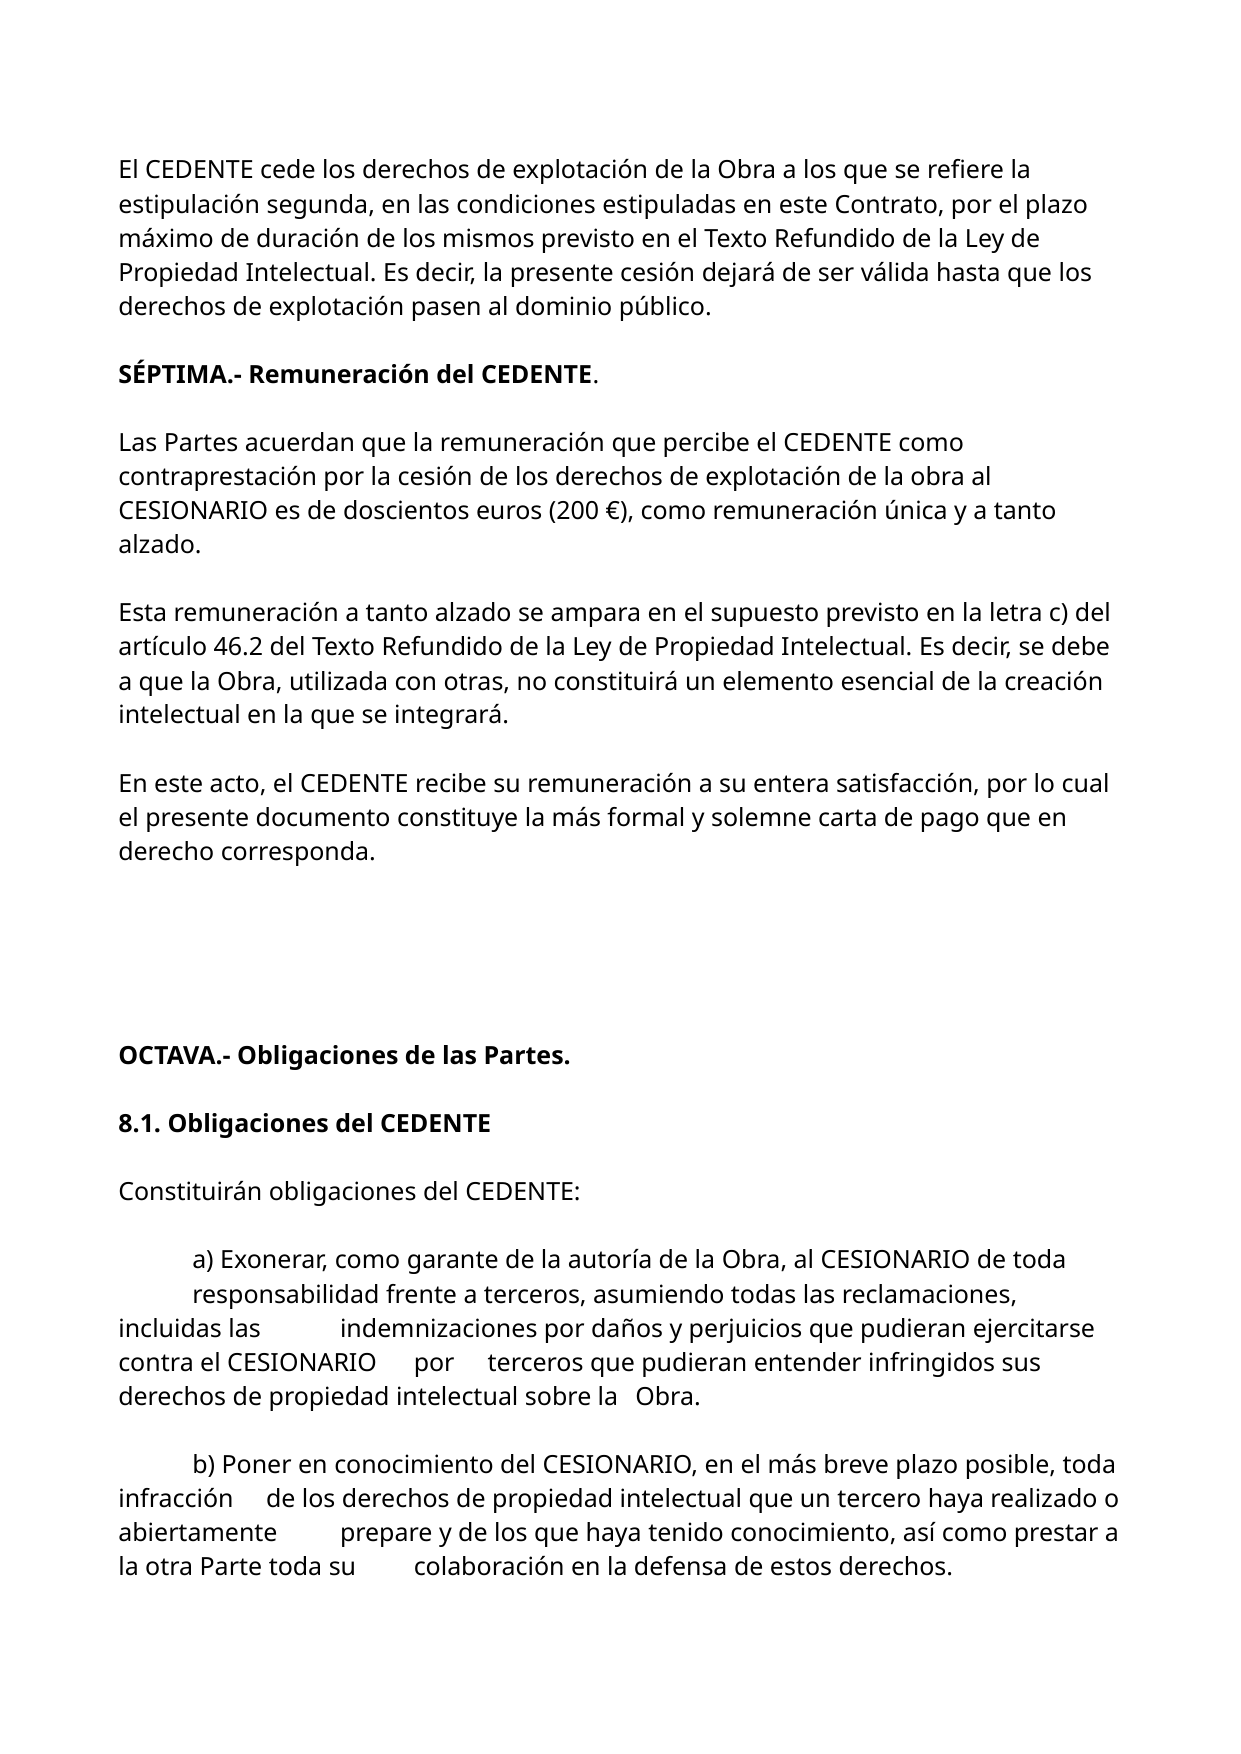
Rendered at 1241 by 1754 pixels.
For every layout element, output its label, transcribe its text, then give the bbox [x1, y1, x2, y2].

text a) Exonerar, como garante de la autoría de la Obra, al CESIONARIO de toda responsabilidad frente a terceros, asumiendo todas las reclamaciones, incluidas las indemnizaciones por daños y perjuicios que pudieran ejercitarse contra el CESIONARIO por terceros que pudieran entender infringidos sus derechos de propiedad intelectual sobre la Obra. [118, 1242, 1122, 1412]
text 8.1. Obligaciones del CEDENTE [118, 1106, 1122, 1140]
text En este acto, el CEDENTE recibe su remuneración a su entera satisfacción, por lo cual el presente documento constituye la más formal y solemne carta de pago que en derecho corresponda. [118, 765, 1122, 867]
text OCTAVA.- Obligaciones de las Partes. [118, 1038, 1122, 1072]
text SÉPTIMA.- Remuneración del CEDENTE. [118, 357, 1122, 391]
text b) Poner en conocimiento del CESIONARIO, en el más breve plazo posible, toda infracción de los derechos de propiedad intelectual que un tercero haya realizado o abiertamente prepare y de los que haya tenido conocimiento, así como prestar a la otra Parte toda su colaboración en la defensa de estos derechos. [118, 1447, 1122, 1583]
text Constituirán obligaciones del CEDENTE: [118, 1174, 1122, 1208]
text Esta remuneración a tanto alzado se ampara en el supuesto previsto en la letra c) del artículo 46.2 del Texto Refundido de la Ley de Propiedad Intelectual. Es decir, se debe a que la Obra, utilizada con otras, no constituirá un elemento esencial de la creación intelectual en la que se integrará. [118, 595, 1122, 731]
text Las Partes acuerdan que la remuneración que percibe el CEDENTE como contraprestación por la cesión de los derechos de explotación de la obra al CESIONARIO es de doscientos euros (200 €), como remuneración única y a tanto alzado. [118, 425, 1122, 561]
text El CEDENTE cede los derechos de explotación de la Obra a los que se refiere la estipulación segunda, en las condiciones estipuladas en este Contrato, por el plazo máximo de duración de los mismos previsto en el Texto Refundido de la Ley de Propiedad Intelectual. Es decir, la presente cesión dejará de ser válida hasta que los derechos de explotación pasen al dominio público. [118, 152, 1122, 322]
